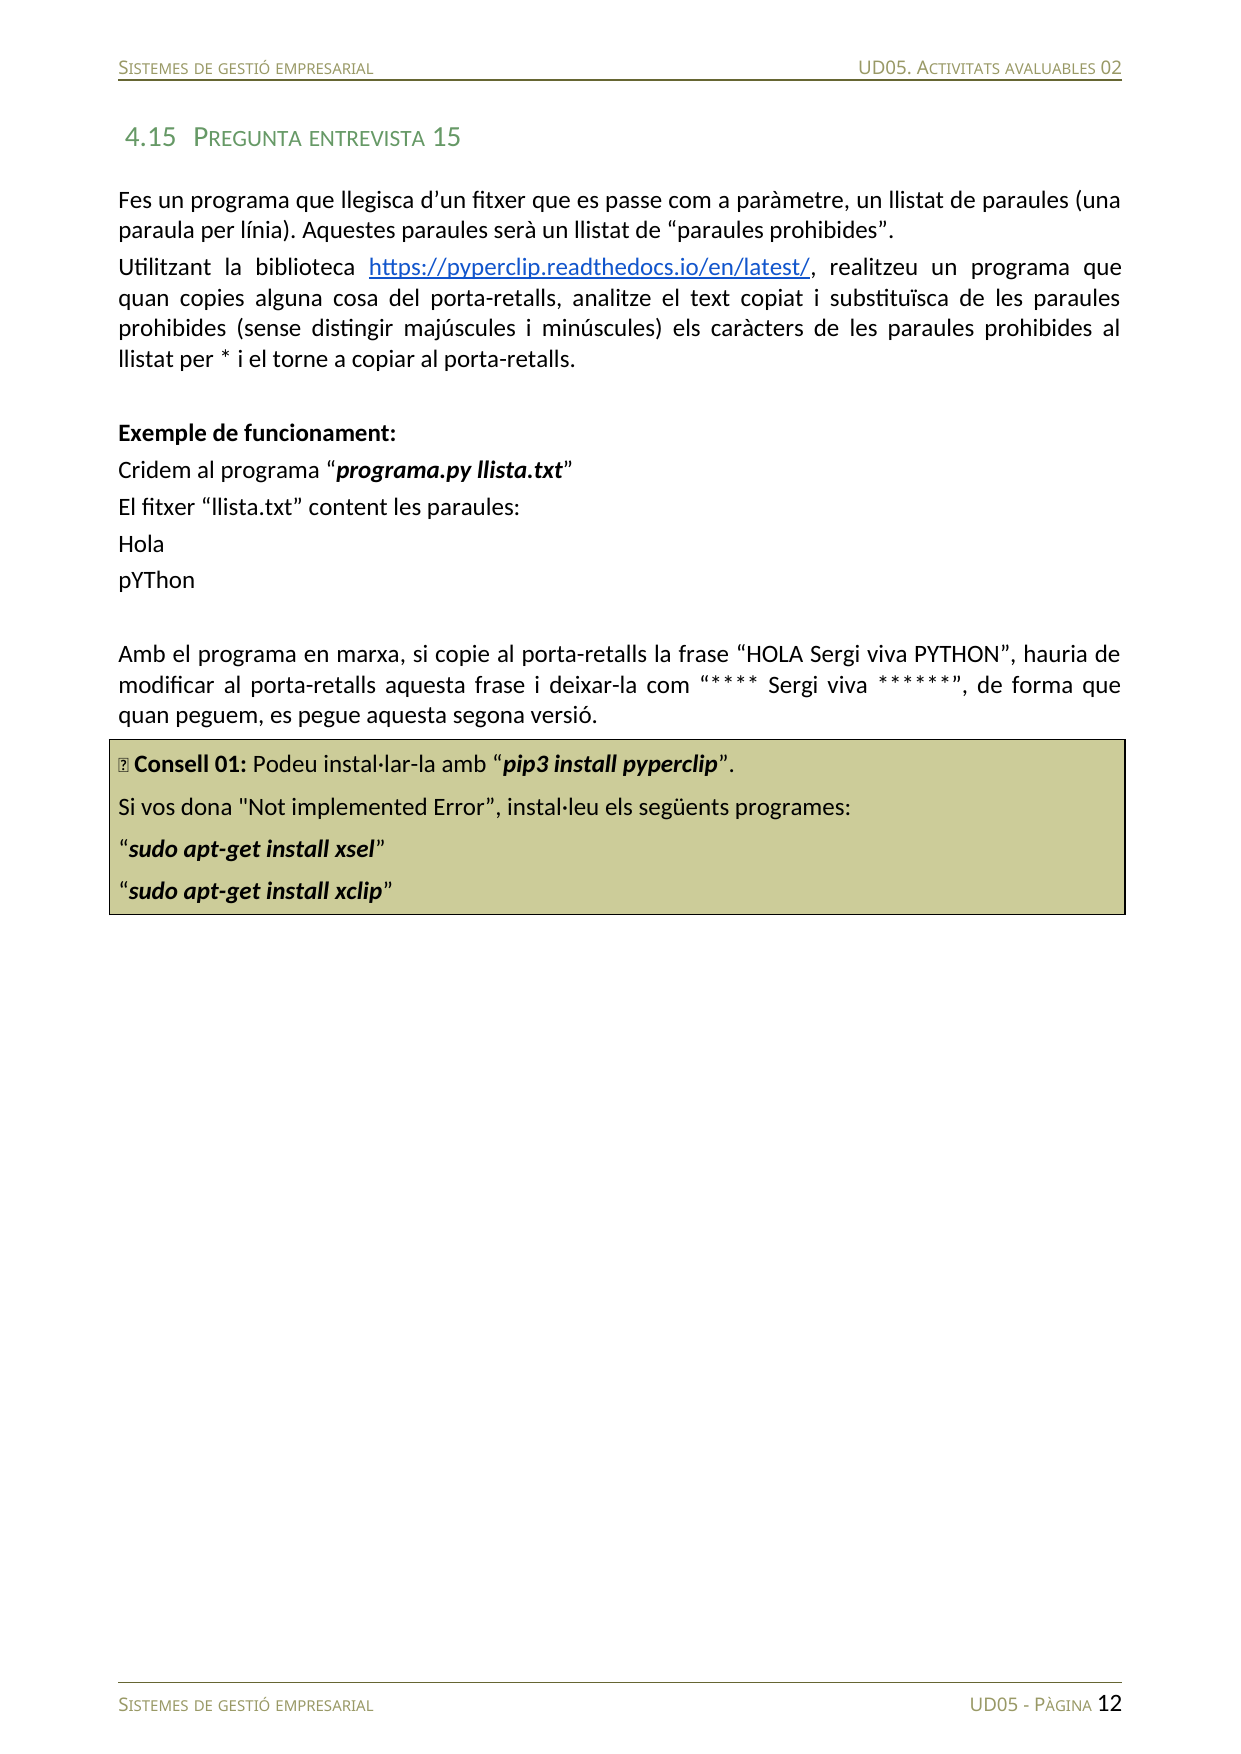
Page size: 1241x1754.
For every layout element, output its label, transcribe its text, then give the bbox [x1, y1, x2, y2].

text Exemple de funcionament: [118, 417, 1122, 447]
text Hola [118, 528, 1122, 558]
text El fitxer “llista.txt” content les paraules: [118, 491, 1122, 521]
text Fes un programa que llegisca d’un fitxer que es passe com a paràmetre, un llistat de paraules (una paraula per línia). Aquestes paraules serà un llistat de “paraules prohibides”. [118, 184, 1122, 245]
text Si vos dona "Not implemented Error”, instal·leu els següents programes: [110, 781, 1124, 821]
text Amb el programa en marxa, si copie al porta-retalls la frase “HOLA Sergi viva PYTHON”, hauria de modificar al porta-retalls aquesta frase i deixar-la com “**** Sergi viva ******”, de forma que quan peguem, es pegue aquesta segona versió. [118, 639, 1122, 730]
subtitle Pregunta entrevista 15 [118, 118, 1122, 154]
text “sudo apt-get install xclip” [110, 866, 1124, 914]
text 💬 Consell 01: Podeu instal·lar-la amb “pip3 install pyperclip”. [110, 740, 1124, 779]
text Cridem al programa “programa.py llista.txt” [118, 454, 1122, 484]
text pYThon [118, 565, 1122, 595]
text Utilitzant la biblioteca https://pyperclip.readthedocs.io/en/latest/, realitzeu un programa que quan copies alguna cosa del porta-retalls, analitze el text copiat i substituïsca de les paraules prohibides (sense distingir majúscules i minúscules) els caràcters de les paraules prohibides al llistat per * i el torne a copiar al porta-retalls. [118, 251, 1122, 373]
text “sudo apt-get install xsel” [110, 824, 1124, 863]
